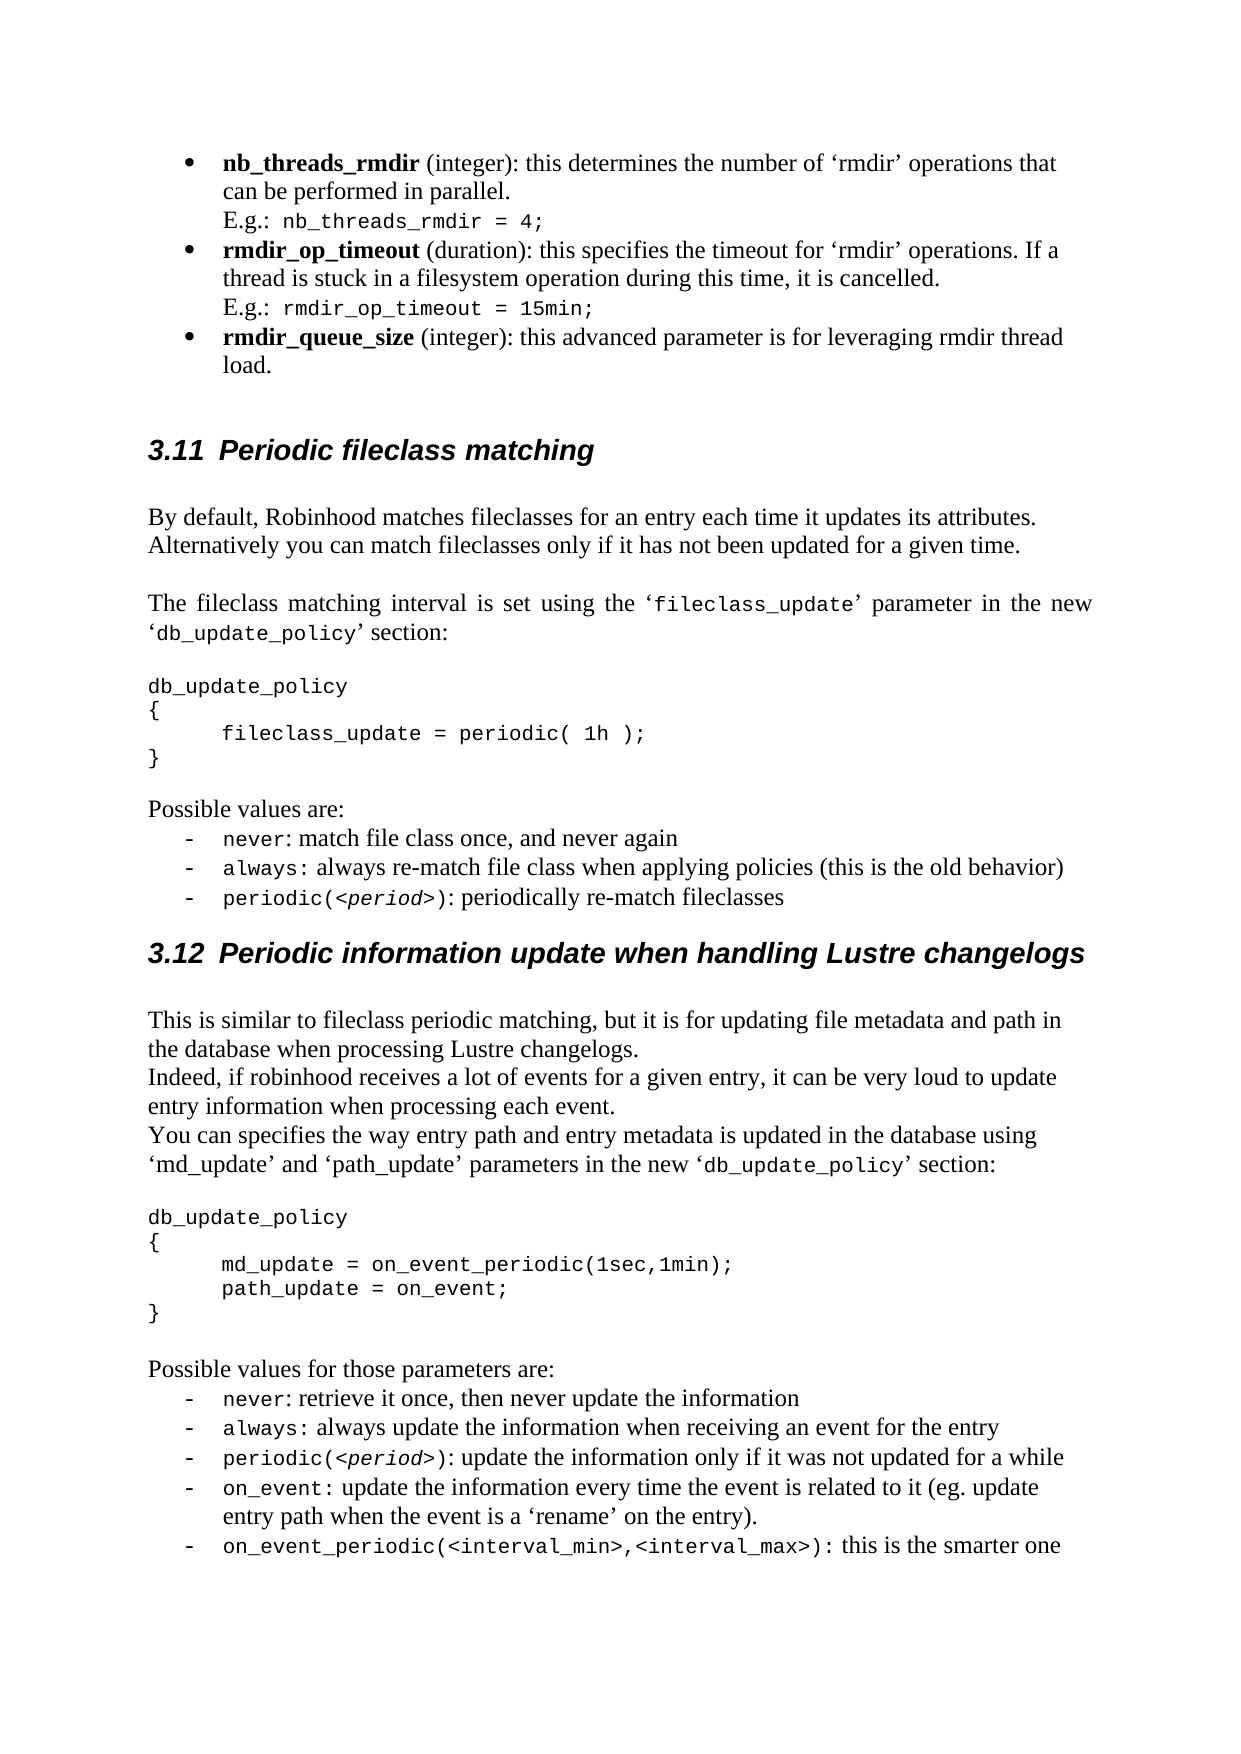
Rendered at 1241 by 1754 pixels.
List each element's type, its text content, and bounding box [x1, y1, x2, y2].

subtitle Periodic information update when handling Lustre changelogs [148, 936, 1093, 970]
subtitle Periodic fileclass matching [148, 433, 1093, 467]
list always: always re-match file class when applying policies (this is the old behavior) [185, 852, 1093, 882]
text Indeed, if robinhood receives a lot of events for a given entry, it can be very loud to update entry information when processing each event. [148, 1062, 1093, 1120]
text By default, Robinhood matches fileclasses for an entry each time it updates its attributes. Alternatively you can match fileclasses only if it has not been updated for a given time. [148, 502, 1093, 559]
text Possible values are: [148, 794, 1093, 823]
list rmdir_op_timeout (duration): this specifies the timeout for ‘rmdir’ operations. If a thread is stuck in a filesystem operation during this time, it is cancelled. E.g.: rmdir_op_timeout = 15min; [185, 235, 1093, 322]
text This is similar to fileclass periodic matching, but it is for updating file metadata and path in the database when processing Lustre changelogs. [148, 1005, 1093, 1062]
text The fileclass matching interval is set using the ‘fileclass_update’ parameter in the new ‘db_update_policy’ section: [148, 588, 1093, 647]
text Possible values for those parameters are: [148, 1354, 1093, 1383]
list rmdir_queue_size (integer): this advanced parameter is for leveraging rmdir thread load. [185, 322, 1093, 379]
text db_update_policy [148, 676, 1093, 699]
list periodic(<period>): update the information only if it was not updated for a while [185, 1442, 1093, 1472]
text fileclass_update = periodic( 1h ); [148, 723, 1093, 747]
text } [148, 1302, 1093, 1325]
list on_event: update the information every time the event is related to it (eg. update entry path when the event is a ‘rename’ on the entry). [185, 1472, 1093, 1530]
text { [148, 699, 1093, 723]
list always: always update the information when receiving an event for the entry [185, 1412, 1093, 1442]
list never: retrieve it once, then never update the information [185, 1383, 1093, 1412]
text } [148, 747, 1093, 770]
text md_update = on_event_periodic(1sec,1min); [148, 1254, 1093, 1278]
text { [148, 1231, 1093, 1254]
list on_event_periodic(<interval_min>,<interval_max>): this is the smarter one [185, 1530, 1093, 1559]
text You can specifies the way entry path and entry metadata is updated in the database using ‘md_update’ and ‘path_update’ parameters in the new ‘db_update_policy’ section: [148, 1120, 1093, 1178]
text db_update_policy [148, 1207, 1093, 1231]
list nb_threads_rmdir (integer): this determines the number of ‘rmdir’ operations that can be performed in parallel. E.g.: nb_threads_rmdir = 4; [185, 148, 1093, 235]
list periodic(<period>): periodically re-match fileclasses [185, 882, 1093, 911]
list never: match file class once, and never again [185, 823, 1093, 852]
text path_update = on_event; [148, 1278, 1093, 1302]
